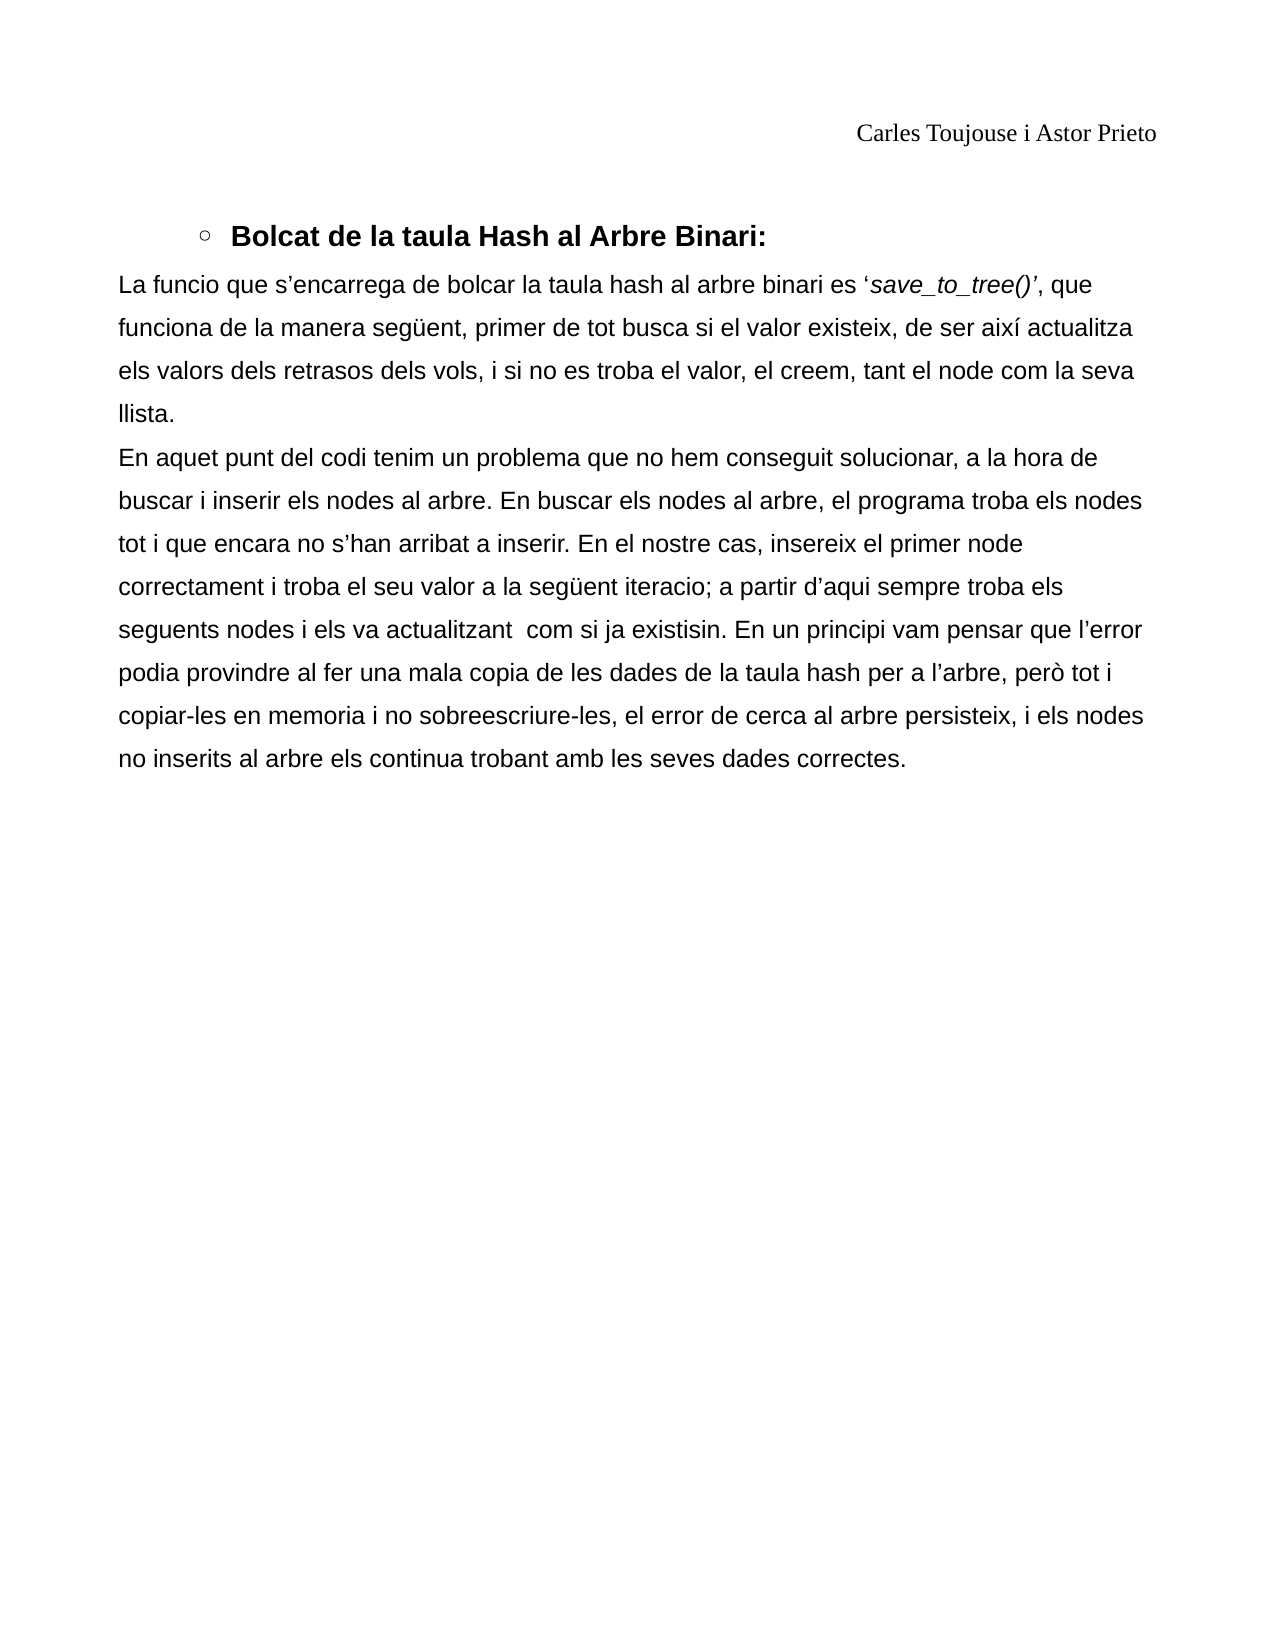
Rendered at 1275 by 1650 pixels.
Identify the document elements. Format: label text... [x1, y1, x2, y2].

text En aquet punt del codi tenim un problema que no hem conseguit solucionar, a la hora de buscar i inserir els nodes al arbre. En buscar els nodes al arbre, el programa troba els nodes tot i que encara no s’han arribat a inserir. En el nostre cas, insereix el primer node correctament i troba el seu valor a la següent iteracio; a partir d’aqui sempre troba els seguents nodes i els va actualitzant com si ja existisin. En un principi vam pensar que l’error podia provindre al fer una mala copia de les dades de la taula hash per a l’arbre, però tot i copiar-les en memoria i no sobreescriure-les, el error de cerca al arbre persisteix, i els nodes no inserits al arbre els continua trobant amb les seves dades correctes. [118, 443, 1157, 773]
text La funcio que s’encarrega de bolcar la taula hash al arbre binari es ‘save_to_tree()’, que funciona de la manera següent, primer de tot busca si el valor existeix, de ser així actualitza els valors dels retrasos dels vols, i si no es troba el valor, el creem, tant el node com la seva llista. [118, 270, 1157, 428]
list Bolcat de la taula Hash al Arbre Binari: [193, 219, 1157, 253]
